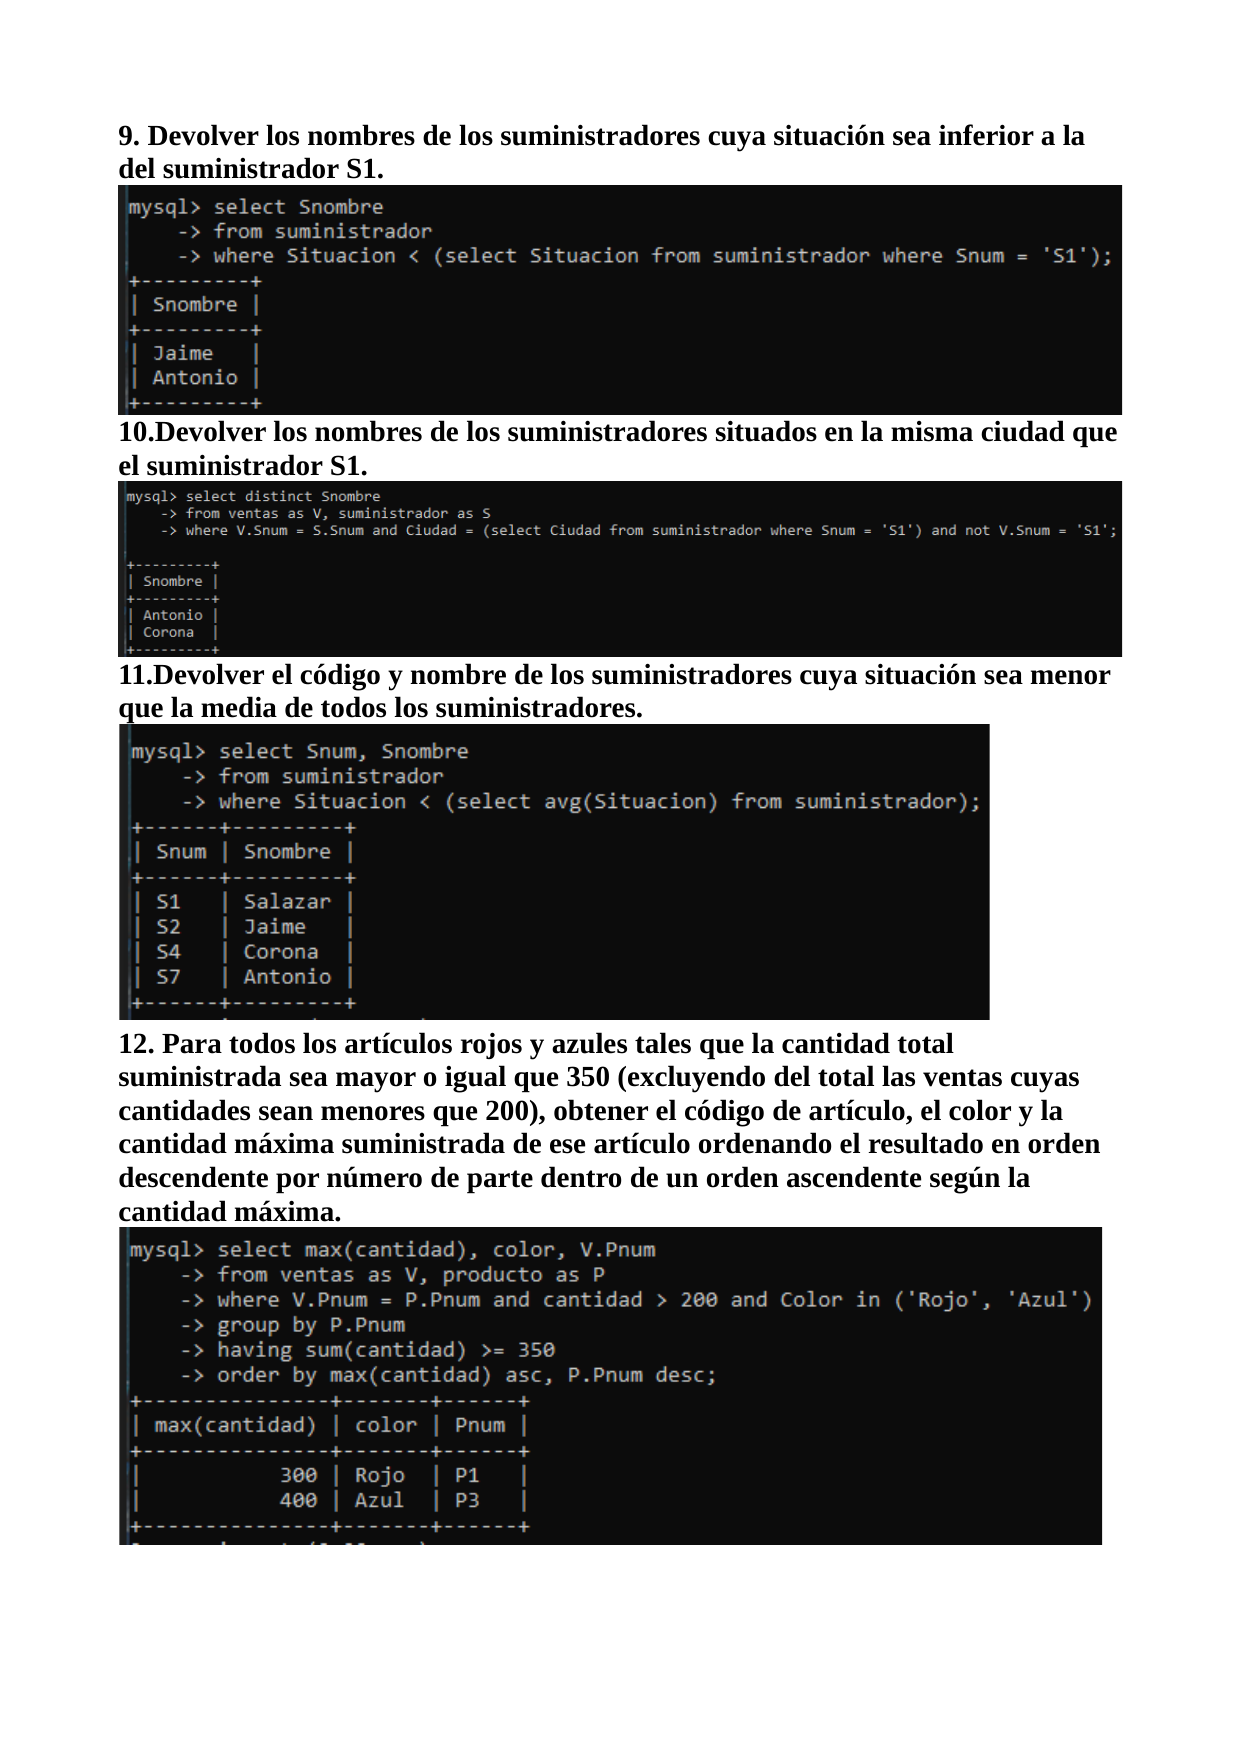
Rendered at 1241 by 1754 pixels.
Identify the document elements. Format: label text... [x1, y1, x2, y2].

text 11.Devolver el código y nombre de los suministradores cuya situación sea menor que la media de todos los suministradores. [118, 657, 1122, 724]
picture [118, 185, 1123, 415]
text 9. Devolver los nombres de los suministradores cuya situación sea inferior a la del suministrador S1. [118, 118, 1122, 185]
text 12. Para todos los artículos rojos y azules tales que la cantidad total suministrada sea mayor o igual que 350 (excluyendo del total las ventas cuyas cantidades sean menores que 200), obtener el código de artículo, el color y la cantidad máxima suministrada de ese artículo ordenando el resultado en orden descendente por número de parte dentro de un orden ascendente según la cantidad máxima. [118, 1026, 1122, 1227]
picture [118, 481, 1123, 657]
picture [119, 1227, 1103, 1545]
text 10.Devolver los nombres de los suministradores situados en la misma ciudad que el suministrador S1. [118, 415, 1122, 481]
picture [119, 724, 990, 1020]
